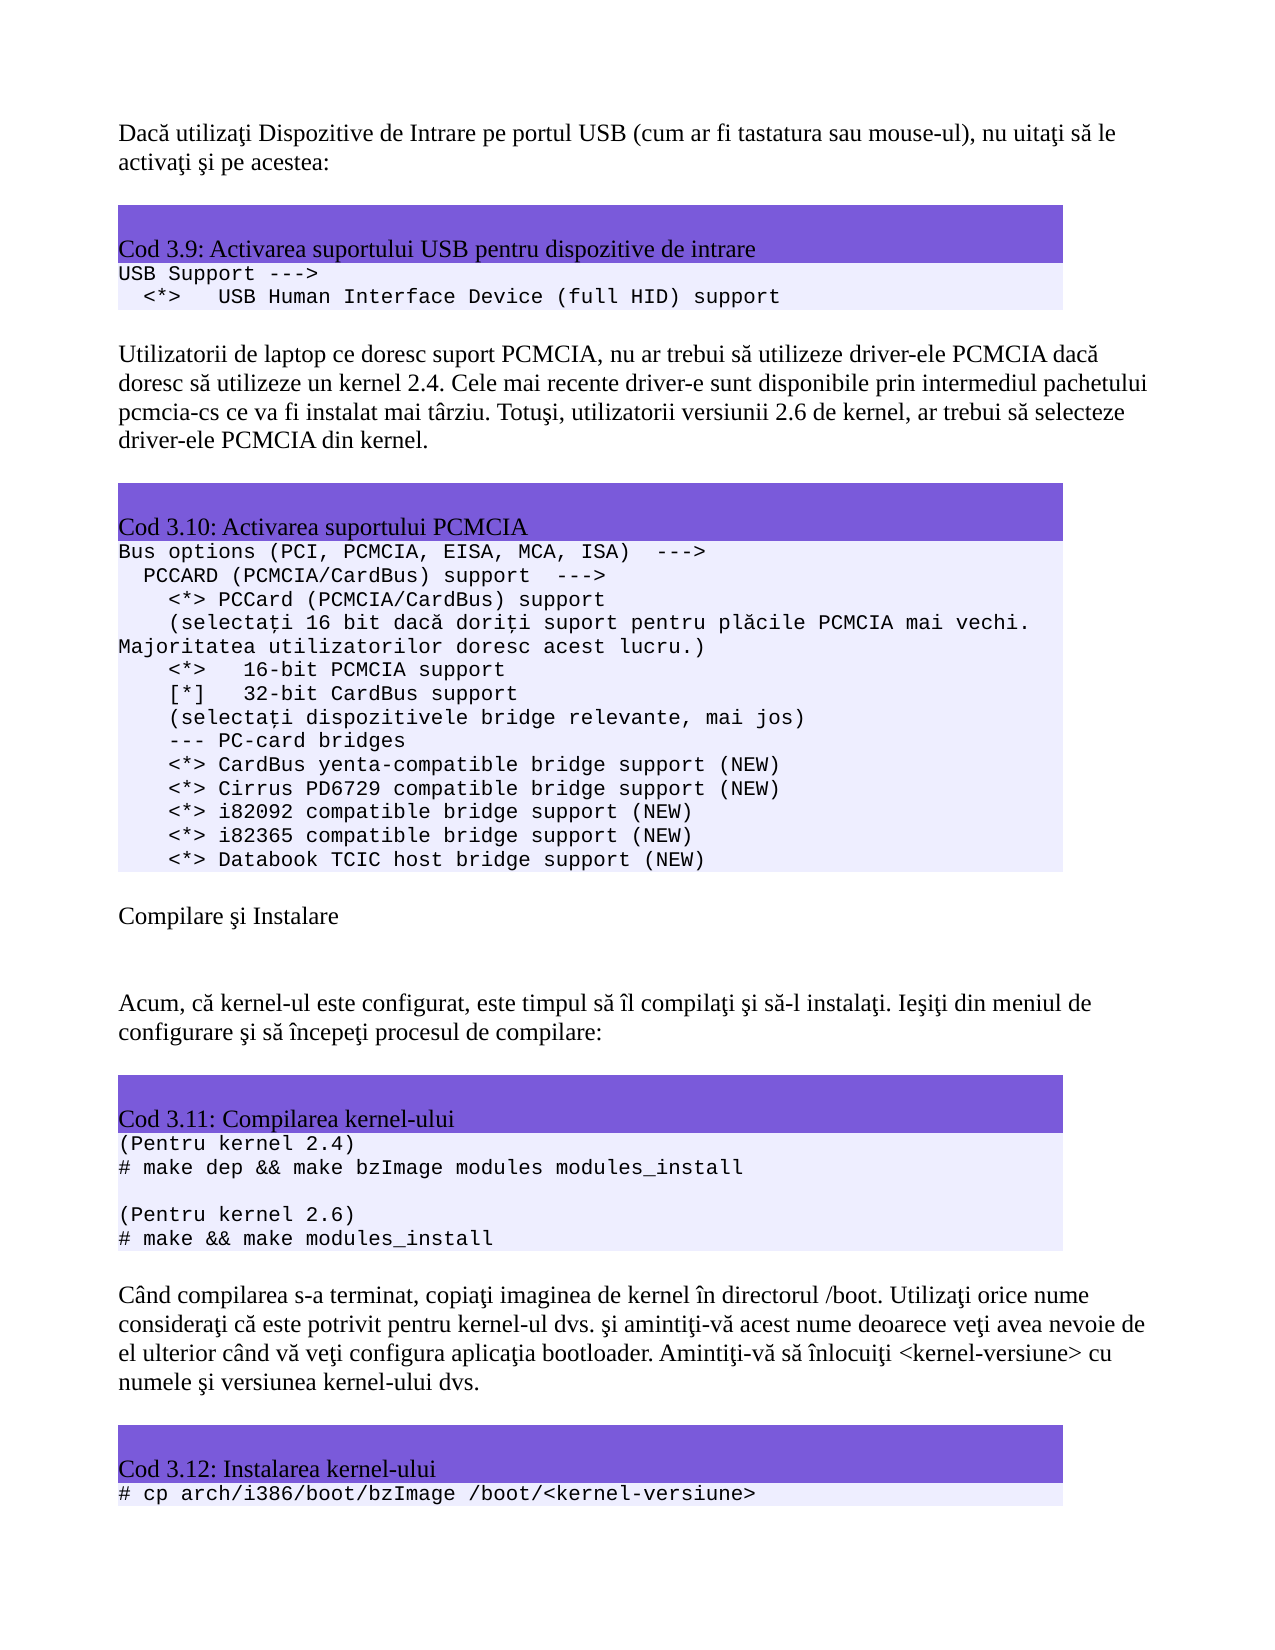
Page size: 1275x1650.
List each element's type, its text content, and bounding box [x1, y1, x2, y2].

table_cell (Pentru kernel 2.4) # make dep && make bzImage modules modules_install (Pentru kernel 2.6) # make && make modules_install [118, 1133, 1063, 1251]
text Compilare şi Instalare [118, 901, 1157, 930]
text Acum, că kernel-ul este configurat, este timpul să îl compilaţi şi să-l instalaţi. Ieşiţi din meniul de configurare şi să începeţi procesul de compilare: [118, 988, 1157, 1046]
text Când compilarea s-a terminat, copiaţi imaginea de kernel în directorul /boot. Utilizaţi orice nume consideraţi că este potrivit pentru kernel-ul dvs. şi amintiţi-vă acest nume deoarece veţi avea nevoie de el ulterior când vă veţi configura aplicaţia bootloader. Amintiţi-vă să înlocuiţi <kernel-versiune> cu numele şi versiunea kernel-ului dvs. [118, 1281, 1157, 1396]
table_cell USB Support ---> <*> USB Human Interface Device (full HID) support [118, 263, 1063, 310]
table_header Cod 3.10: Activarea suportului PCMCIA [118, 483, 1063, 541]
text Dacă utilizaţi Dispozitive de Intrare pe portul USB (cum ar fi tastatura sau mouse-ul), nu uitaţi să le activaţi şi pe acestea: [118, 118, 1157, 176]
text Utilizatorii de laptop ce doresc suport PCMCIA, nu ar trebui să utilizeze driver-ele PCMCIA dacă doresc să utilizeze un kernel 2.4. Cele mai recente driver-e sunt disponibile prin intermediul pachetului pcmcia-cs ce va fi instalat mai târziu. Totuşi, utilizatorii versiunii 2.6 de kernel, ar trebui să selecteze driver-ele PCMCIA din kernel. [118, 339, 1157, 454]
table_header Cod 3.12: Instalarea kernel-ului [118, 1425, 1063, 1483]
table_cell Bus options (PCI, PCMCIA, EISA, MCA, ISA) ---> PCCARD (PCMCIA/CardBus) support ---> <*> PCCard (PCMCIA/CardBus) support (selectaţi 16 bit dacă doriţi suport pentru plăcile PCMCIA mai vechi. Majoritatea utilizatorilor doresc acest lucru.) <*> 16-bit PCMCIA support [*] 32-bit CardBus support (selectaţi dispozitivele bridge relevante, mai jos) --- PC-card bridges <*> CardBus yenta-compatible bridge support (NEW) <*> Cirrus PD6729 compatible bridge support (NEW) <*> i82092 compatible bridge support (NEW) <*> i82365 compatible bridge support (NEW) <*> Databook TCIC host bridge support (NEW) [118, 541, 1063, 872]
table_header Cod 3.11: Compilarea kernel-ului [118, 1075, 1063, 1133]
table_header Cod 3.9: Activarea suportului USB pentru dispozitive de intrare [118, 205, 1063, 263]
table_cell # cp arch/i386/boot/bzImage /boot/<kernel-versiune> [118, 1483, 1063, 1506]
